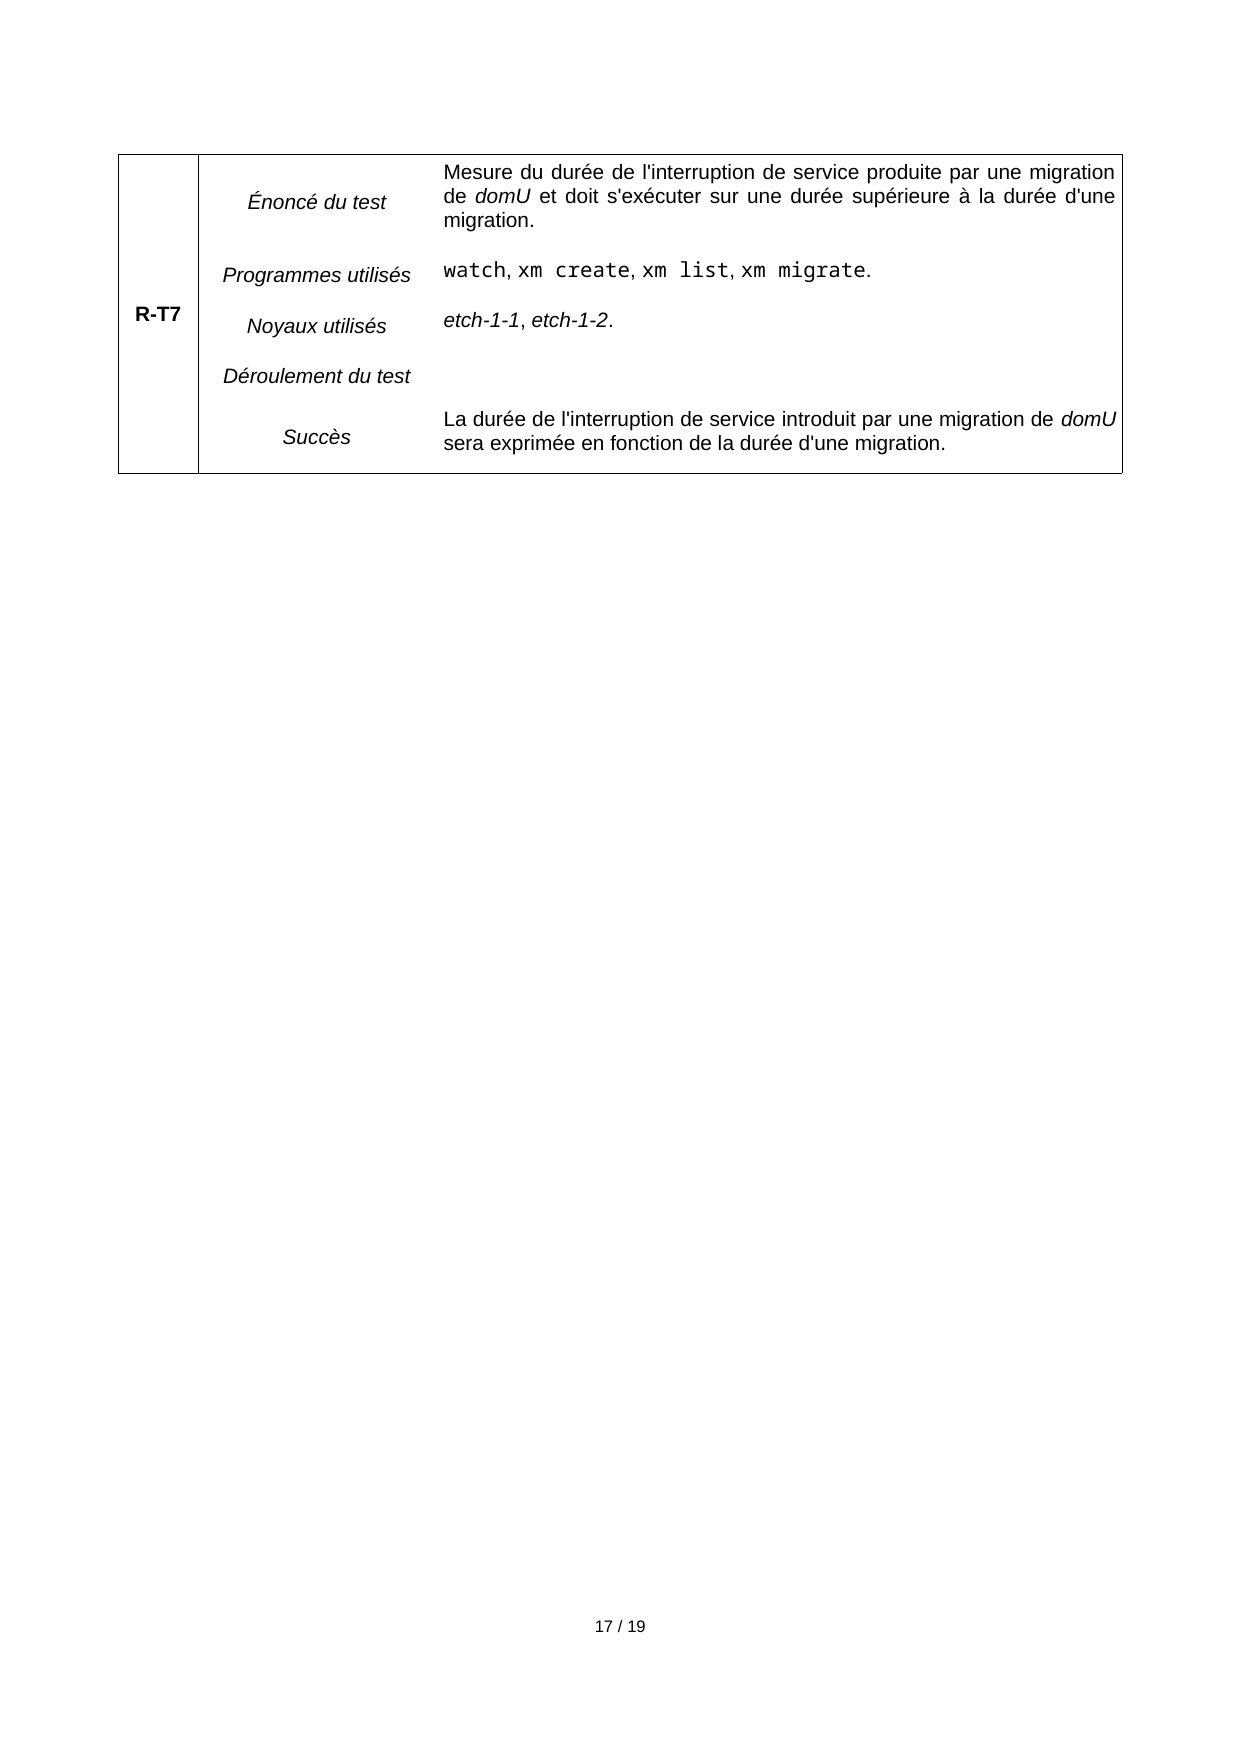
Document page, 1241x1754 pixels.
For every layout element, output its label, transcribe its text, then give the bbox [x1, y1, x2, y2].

table_header Mesure du durée de l'interruption de service produite par une migration de domU et doit s'exécuter sur une durée supérieure à la durée d'une migration. [438, 155, 1122, 249]
table_cell Déroulement du test [199, 351, 438, 401]
table_cell etch-1-1, etch-1-2. [438, 301, 1122, 351]
table_cell Programmes utilisés [199, 249, 438, 301]
table_header R-T7 [119, 155, 198, 473]
table_cell watch, xm create, xm list, xm migrate. [438, 249, 1122, 301]
table_cell La durée de l'interruption de service introduit par une migration de domU sera exprimée en fonction de la durée d'une migration. [438, 401, 1122, 473]
table_cell [438, 351, 1122, 401]
table_cell Noyaux utilisés [199, 301, 438, 351]
table_cell Succès [199, 401, 438, 473]
table_header Énoncé du test [199, 155, 438, 249]
